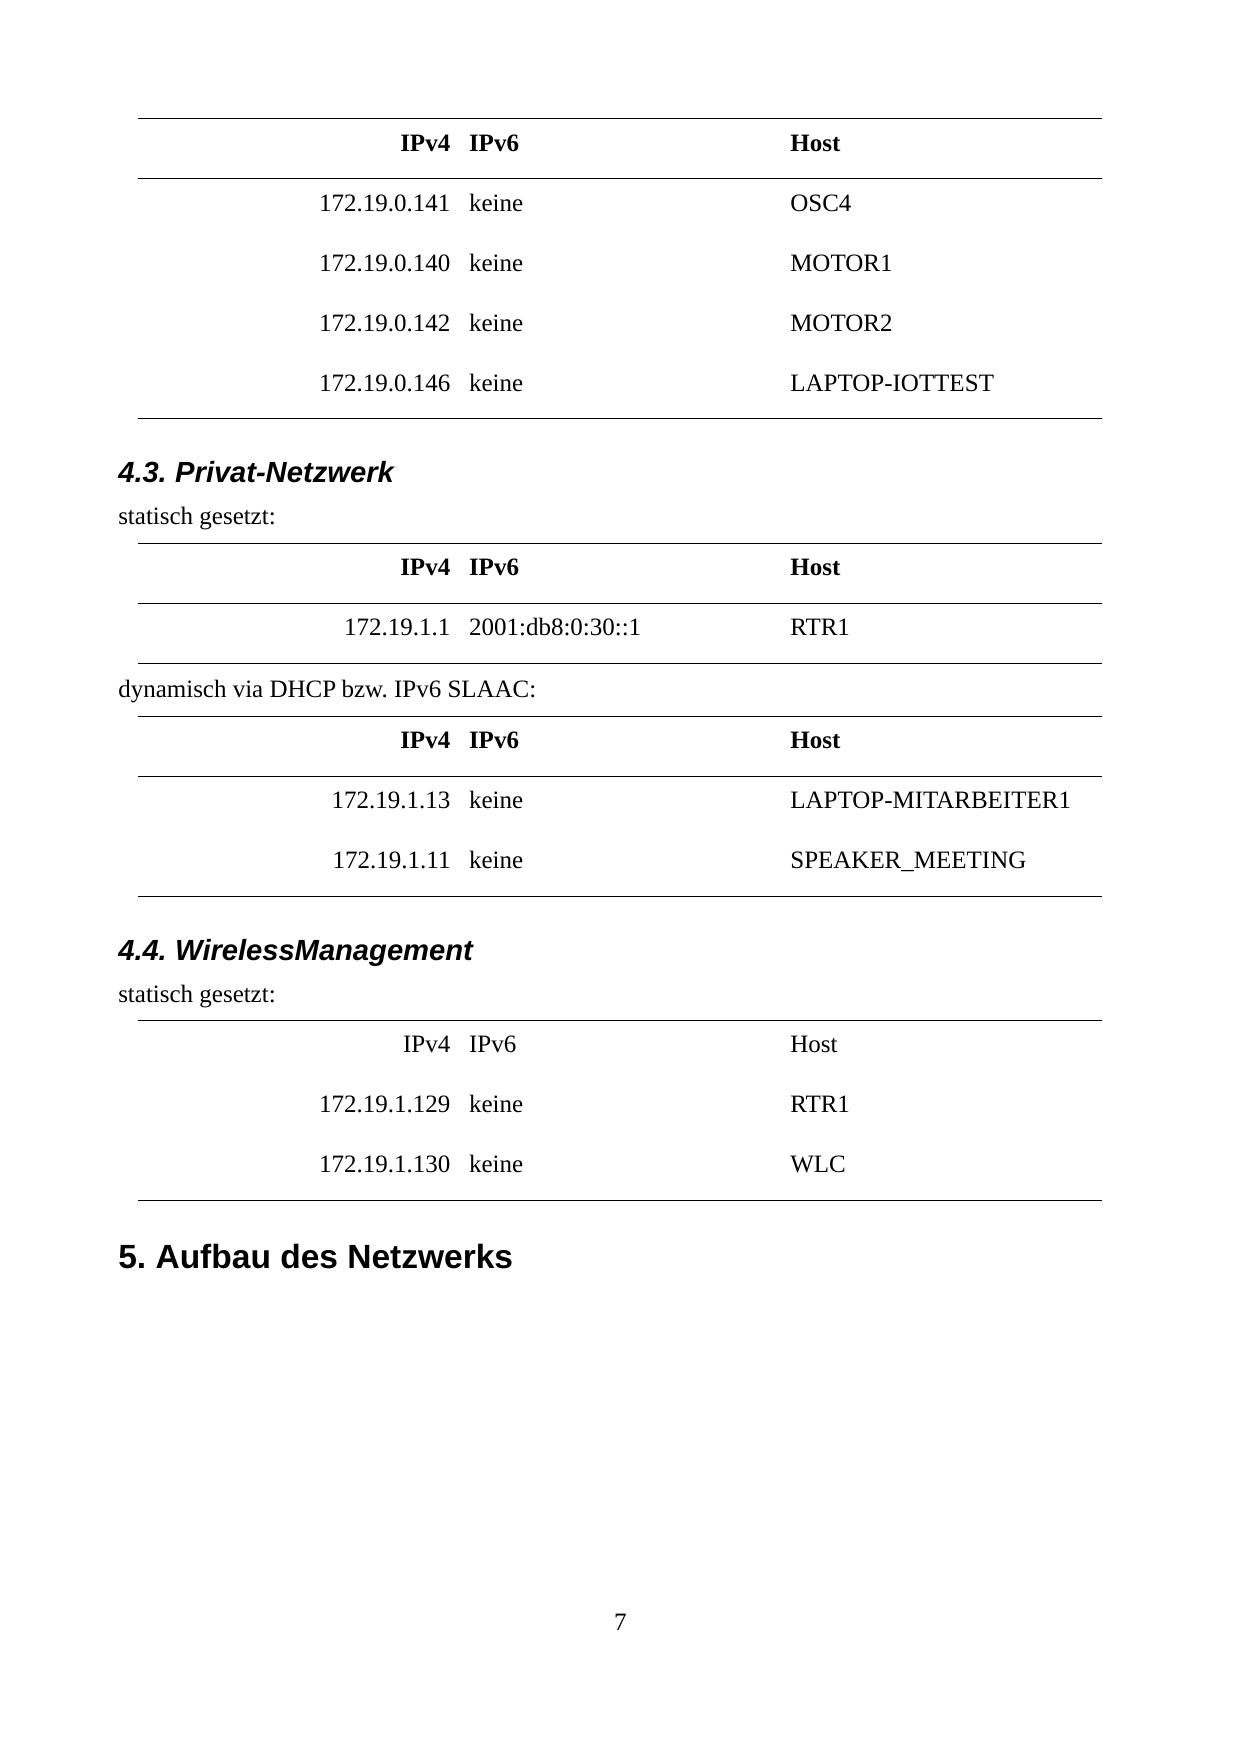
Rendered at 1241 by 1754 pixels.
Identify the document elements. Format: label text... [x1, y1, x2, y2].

table_cell 2001:db8:0:30::1 [460, 604, 781, 663]
table_cell keine [460, 358, 781, 418]
table_cell keine [460, 238, 781, 298]
table_cell LAPTOP-MITARBEITER1 [781, 777, 1102, 836]
table_header IPv4 [138, 119, 459, 178]
table_header IPv4 [138, 717, 459, 776]
table_header IPv6 [460, 717, 781, 776]
text statisch gesetzt: [118, 979, 1122, 1008]
table_cell 172.19.0.146 [138, 358, 459, 418]
table_cell 172.19.1.11 [138, 836, 459, 896]
table_cell 172.19.0.142 [138, 298, 459, 358]
table_cell RTR1 [781, 1080, 1102, 1140]
table_cell WLC [781, 1140, 1102, 1200]
table_header IPv6 [460, 544, 781, 602]
table_cell 172.19.0.141 [138, 179, 459, 238]
subtitle Privat-Netzwerk [118, 455, 1122, 489]
table_cell keine [460, 777, 781, 836]
table_cell MOTOR1 [781, 238, 1102, 298]
table_header Host [781, 1021, 1102, 1080]
table_cell 172.19.1.1 [138, 604, 459, 663]
table_header IPv4 [138, 1021, 459, 1080]
table_header IPv4 [138, 544, 459, 602]
table_cell keine [460, 179, 781, 238]
text statisch gesetzt: [118, 501, 1122, 530]
table_cell 172.19.0.140 [138, 238, 459, 298]
subtitle WirelessManagement [118, 933, 1122, 966]
text dynamisch via DHCP bzw. IPv6 SLAAC: [118, 674, 1122, 703]
table_header Host [781, 119, 1102, 178]
table_cell keine [460, 836, 781, 896]
table_header Host [781, 717, 1102, 776]
table_cell 172.19.1.129 [138, 1080, 459, 1140]
table_cell keine [460, 1080, 781, 1140]
table_cell SPEAKER_MEETING [781, 836, 1102, 896]
table_cell RTR1 [781, 604, 1102, 663]
table_header IPv6 [460, 1021, 781, 1080]
table_cell MOTOR2 [781, 298, 1102, 358]
table_header IPv6 [460, 119, 781, 178]
table_cell 172.19.1.13 [138, 777, 459, 836]
table_cell keine [460, 1140, 781, 1200]
table_cell keine [460, 298, 781, 358]
subtitle Aufbau des Netzwerks [118, 1237, 1122, 1276]
table_cell LAPTOP-IOTTEST [781, 358, 1102, 418]
table_header Host [781, 544, 1102, 602]
table_cell OSC4 [781, 179, 1102, 238]
table_cell 172.19.1.130 [138, 1140, 459, 1200]
